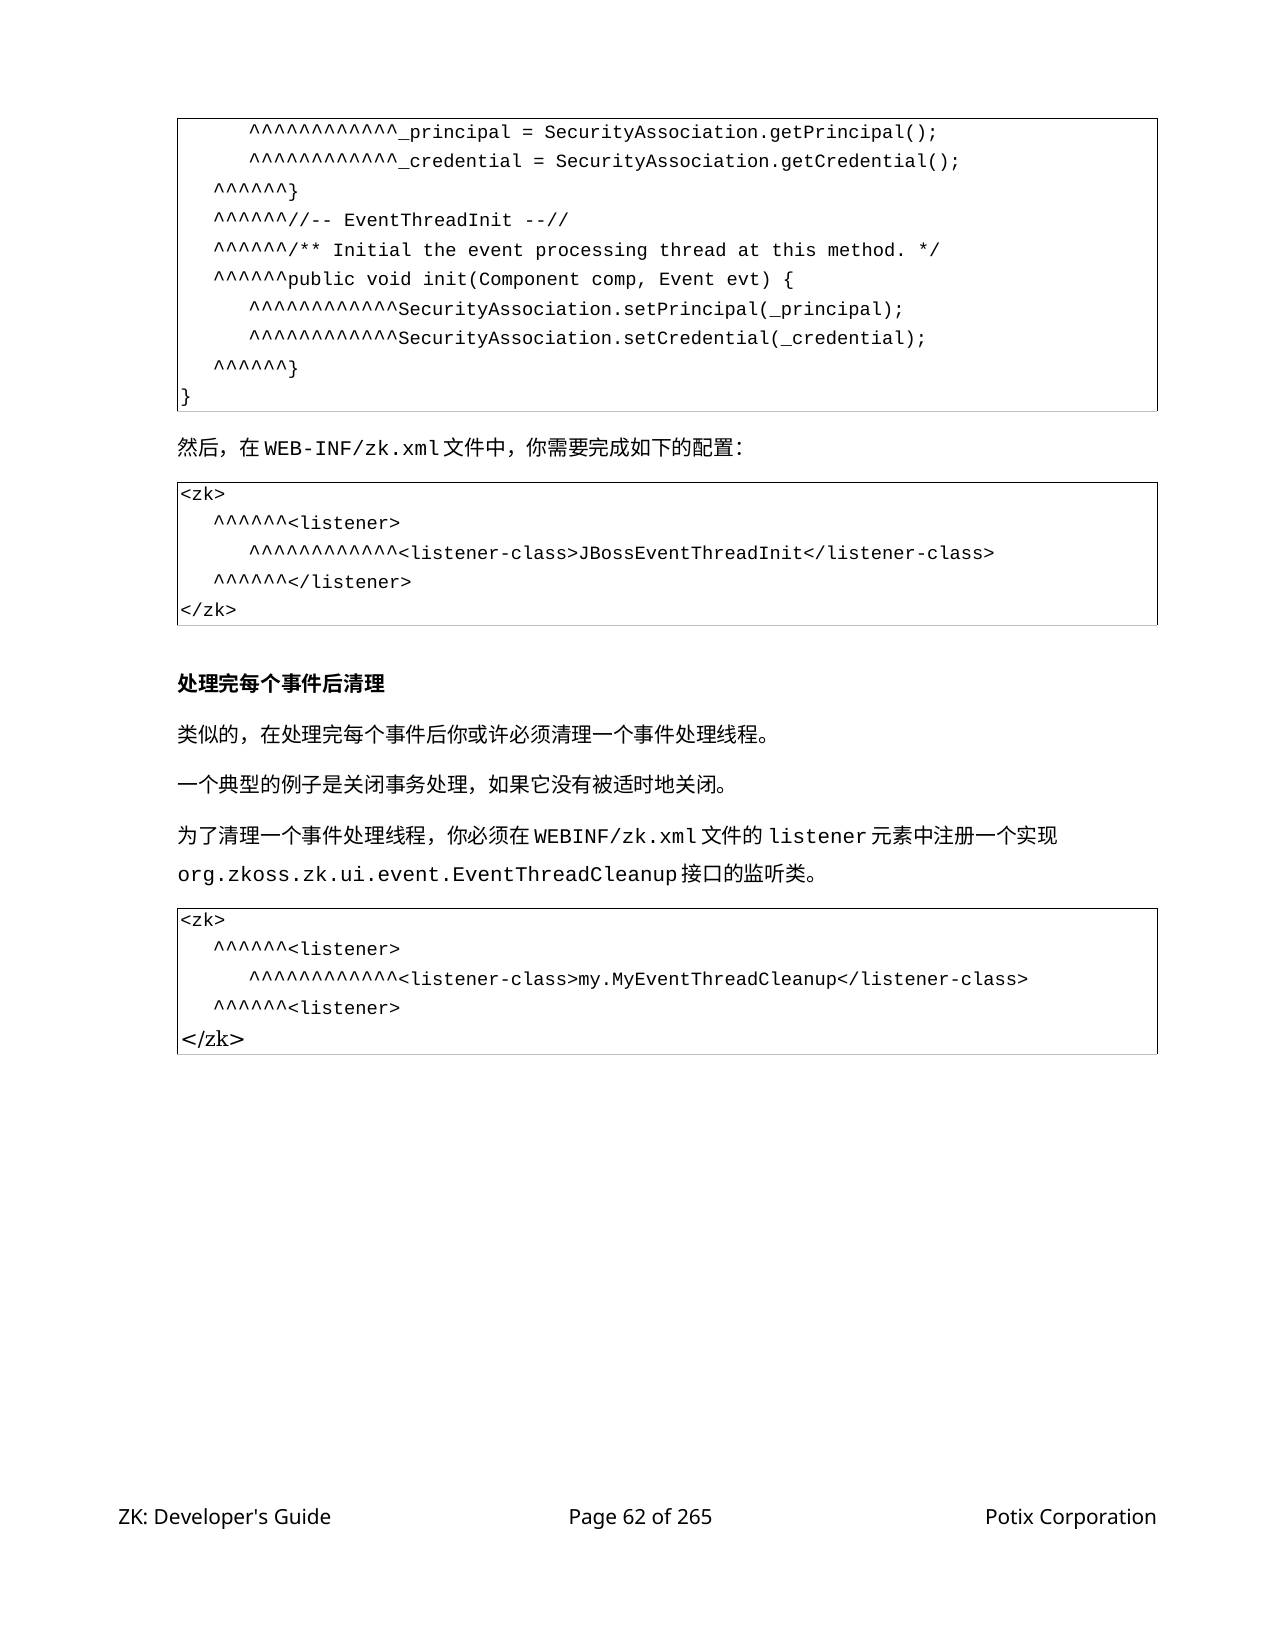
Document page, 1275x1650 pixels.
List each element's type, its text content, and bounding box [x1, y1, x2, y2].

text } [178, 383, 1157, 411]
text ^^^^^^^^^^^^_principal = SecurityAssociation.getPrincipal(); [178, 119, 1157, 145]
text 一个典型的例子是关闭事务处理，如果它没有被适时地关闭。 [177, 769, 1157, 799]
text ^^^^^^</listener> [178, 568, 1157, 595]
text ^^^^^^^^^^^^SecurityAssociation.setPrincipal(_principal); [178, 295, 1157, 322]
text </zk> [178, 598, 1157, 625]
text ^^^^^^^^^^^^SecurityAssociation.setCredential(_credential); [178, 324, 1157, 351]
text <zk> [178, 483, 1157, 506]
text ^^^^^^//-- EventThreadInit --// [178, 207, 1157, 233]
text </zk> [178, 1024, 1157, 1054]
text ^^^^^^^^^^^^<listener-class>JBossEventThreadInit</listener-class> [178, 539, 1157, 565]
text <zk> [178, 909, 1157, 932]
text ^^^^^^} [178, 177, 1157, 204]
subtitle 处理完每个事件后清理 [177, 668, 1157, 698]
text 然后，在WEB-INF/zk.xml文件中，你需要完成如下的配置： [177, 431, 1157, 462]
text 为了清理一个事件处理线程，你必须在WEBINF/zk.xml文件的listener元素中注册一个实现 org.zkoss.zk.ui.event.EventThreadCleanup接口的监听类。 [177, 819, 1157, 887]
text ^^^^^^/** Initial the event processing thread at this method. */ [178, 236, 1157, 263]
text ^^^^^^public void init(Component comp, Event evt) { [178, 266, 1157, 292]
text ^^^^^^^^^^^^<listener-class>my.MyEventThreadCleanup</listener-class> [178, 965, 1157, 991]
text ^^^^^^^^^^^^_credential = SecurityAssociation.getCredential(); [178, 148, 1157, 174]
text ^^^^^^<listener> [178, 509, 1157, 536]
text ^^^^^^<listener> [178, 935, 1157, 962]
text 类似的，在处理完每个事件后你或许必须清理一个事件处理线程。 [177, 718, 1157, 748]
text ^^^^^^<listener> [178, 994, 1157, 1021]
text ^^^^^^} [178, 354, 1157, 381]
